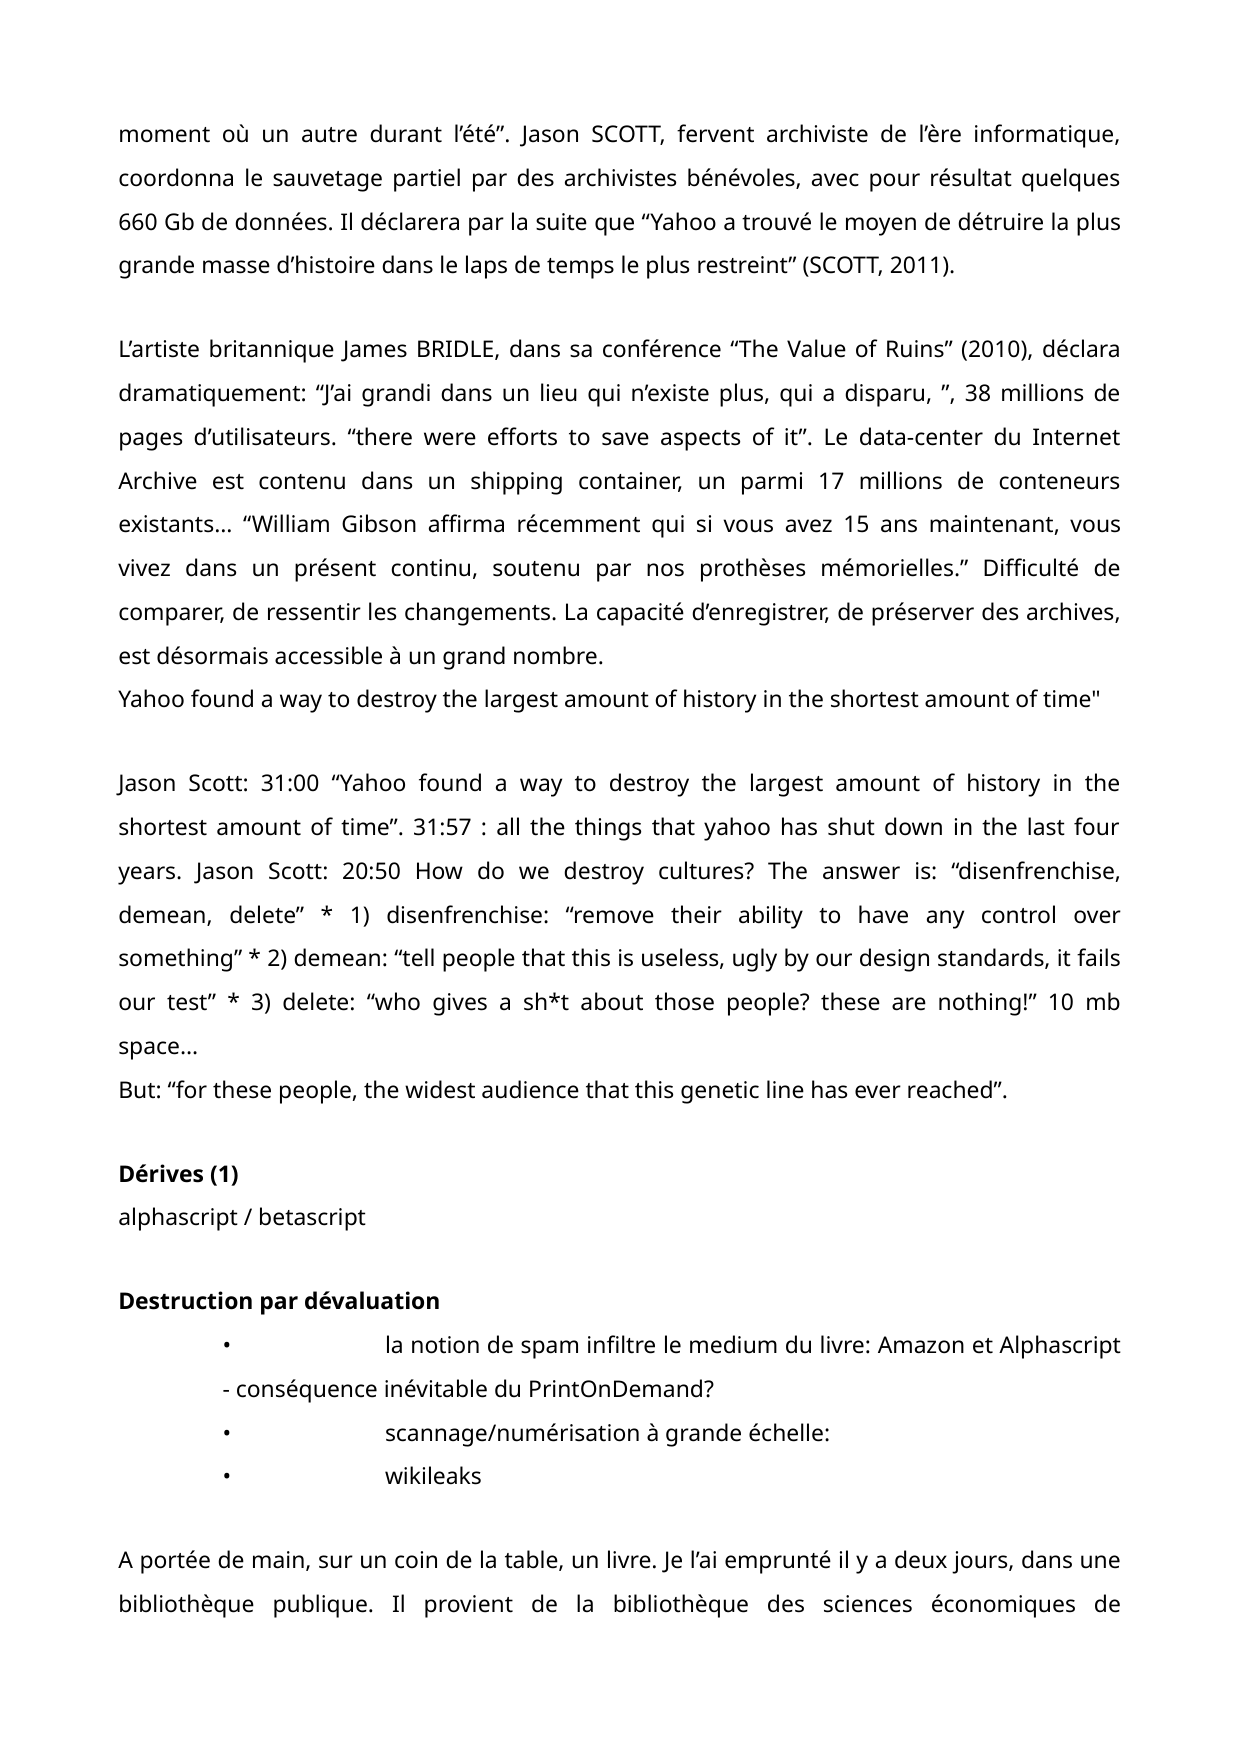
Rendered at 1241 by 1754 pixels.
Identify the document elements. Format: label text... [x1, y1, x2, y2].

text Yahoo found a way to destroy the largest amount of history in the shortest amount of time" [118, 683, 1122, 714]
text • la notion de spam infiltre le medium du livre: Amazon et Alphascript - conséquence inévitable du PrintOnDemand? [118, 1329, 1122, 1404]
text Destruction par dévaluation [118, 1285, 1122, 1316]
text alphascript / betascript [118, 1201, 1122, 1232]
text L’artiste britannique James BRIDLE, dans sa conférence “The Value of Ruins” (2010), déclara dramatiquement: “J’ai grandi dans un lieu qui n’existe plus, qui a disparu, ”, 38 millions de pages d’utilisateurs. “there were efforts to save aspects of it”. Le data-center du Internet Archive est contenu dans un shipping container, un parmi 17 millions de conteneurs existants… “William Gibson affirma récemment qui si vous avez 15 ans maintenant, vous vivez dans un présent continu, soutenu par nos prothèses mémorielles.” Difficulté de comparer, de ressentir les changements. La capacité d’enregistrer, de préserver des archives, est désormais accessible à un grand nombre. [118, 333, 1122, 671]
text A portée de main, sur un coin de la table, un livre. Je l’ai emprunté il y a deux jours, dans une bibliothèque publique. Il provient de la bibliothèque des sciences économiques de [118, 1544, 1122, 1619]
text Dérives (1) [118, 1157, 1122, 1189]
text moment où un autre durant l’été”. Jason SCOTT, fervent archiviste de l’ère informatique, coordonna le sauvetage partiel par des archivistes bénévoles, avec pour résultat quelques 660 Gb de données. Il déclarera par la suite que “Yahoo a trouvé le moyen de détruire la plus grande masse d’histoire dans le laps de temps le plus restreint” (SCOTT, 2011). [118, 118, 1122, 281]
text • wikileaks [118, 1460, 1122, 1491]
text Jason Scott: 31:00 “Yahoo found a way to destroy the largest amount of history in the shortest amount of time”. 31:57 : all the things that yahoo has shut down in the last four years. Jason Scott: 20:50 How do we destroy cultures? The answer is: “disenfrenchise, demean, delete” * 1) disenfrenchise: “remove their ability to have any control over something” * 2) demean: “tell people that this is useless, ugly by our design standards, it fails our test” * 3) delete: “who gives a sh*t about those people? these are nothing!” 10 mb space… [118, 767, 1122, 1061]
text • scannage/numérisation à grande échelle: [118, 1416, 1122, 1448]
text But: “for these people, the widest audience that this genetic line has ever reached”. [118, 1073, 1122, 1105]
